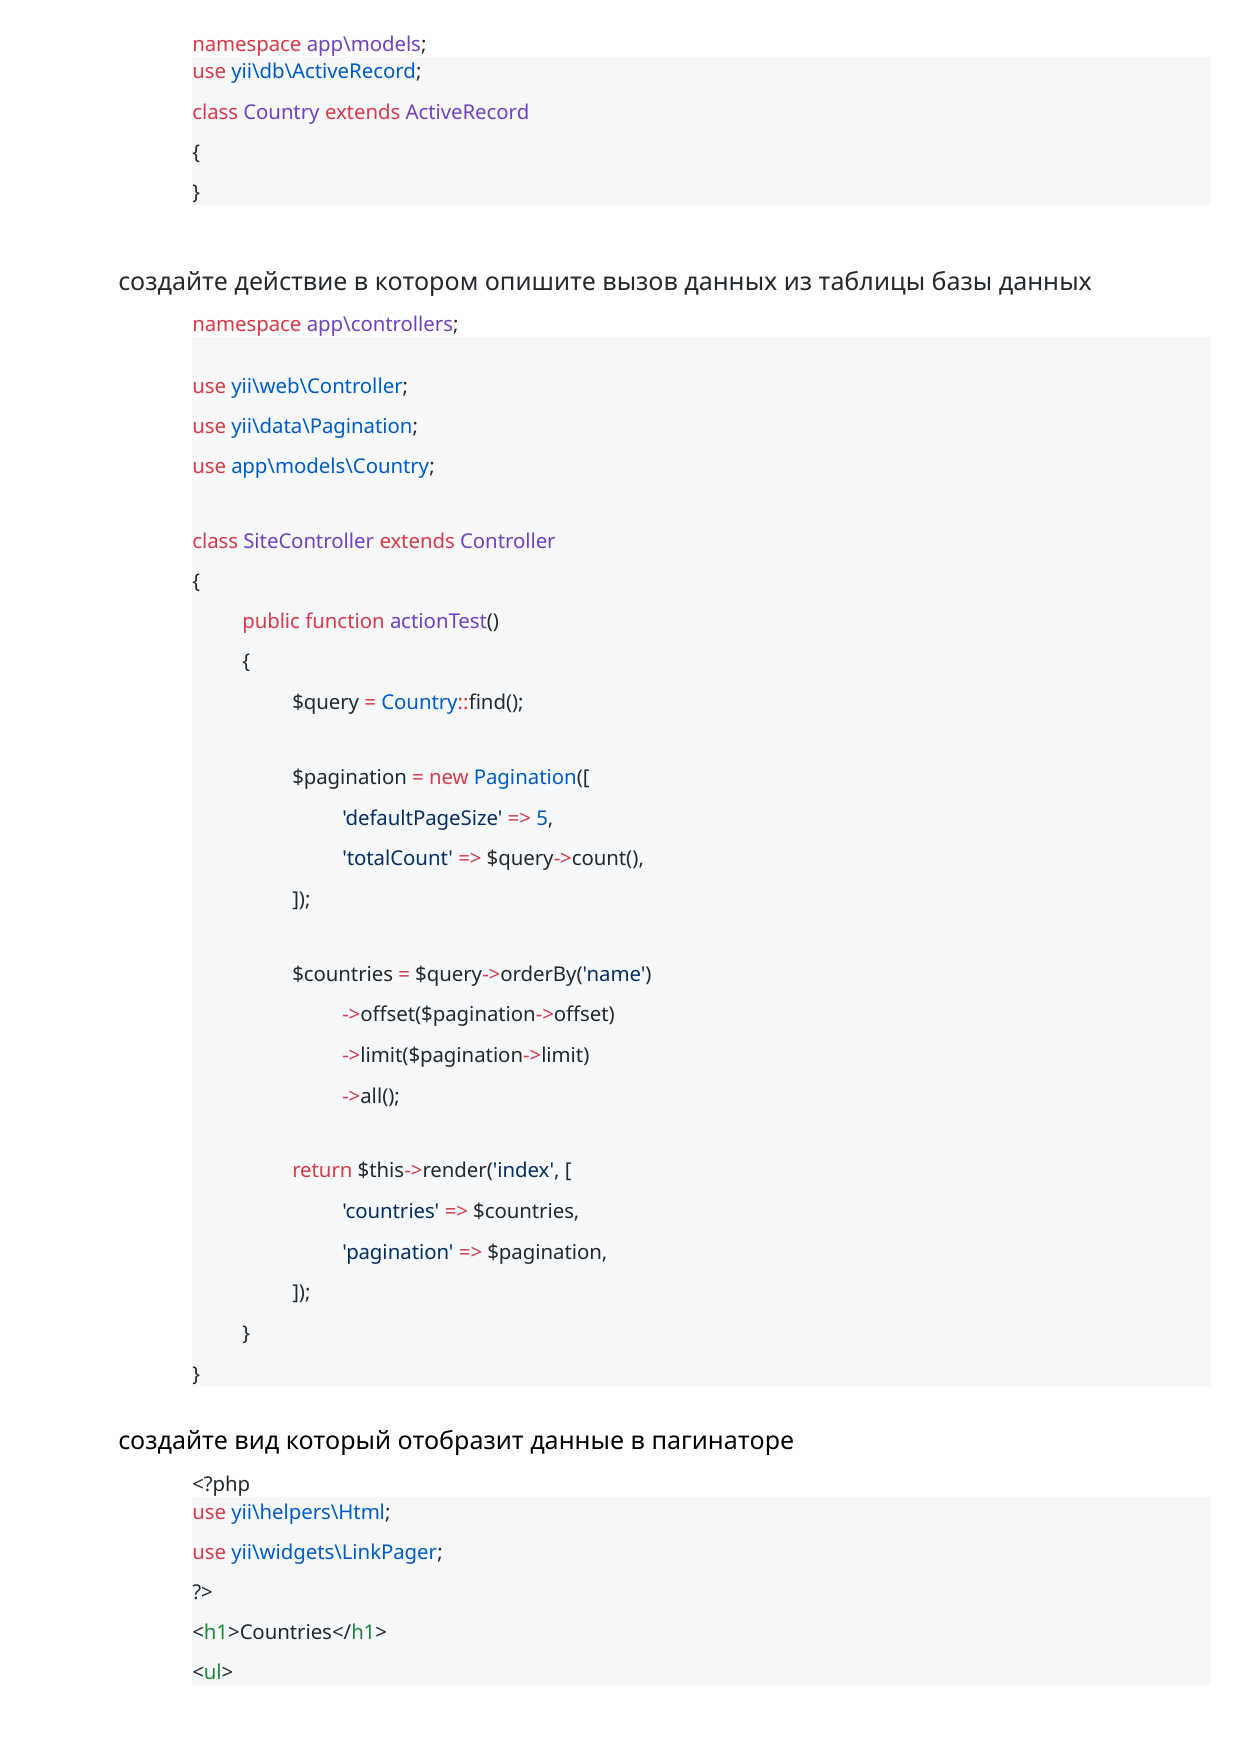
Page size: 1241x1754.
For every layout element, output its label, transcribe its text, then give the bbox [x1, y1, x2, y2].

text ->limit($pagination->limit) [192, 1041, 1211, 1069]
text <ul> [192, 1658, 1211, 1685]
text $countries = $query->orderBy('name') [192, 959, 1211, 987]
text ->offset($pagination->offset) [192, 1000, 1211, 1028]
text class SiteController extends Controller [192, 526, 1211, 554]
text создайте вид который отобразит данные в пагинаторе [118, 1423, 1211, 1457]
text ?> [192, 1577, 1211, 1605]
text $pagination = new Pagination([ [192, 763, 1211, 791]
text public function actionTest() [192, 606, 1211, 634]
text $query = Country::find(); [192, 688, 1211, 716]
text use yii\helpers\Html; [192, 1497, 1211, 1525]
text ->all(); [192, 1081, 1211, 1109]
text 'countries' => $countries, [192, 1197, 1211, 1225]
text ]); [192, 884, 1211, 912]
text use yii\db\ActiveRecord; [192, 57, 1211, 85]
text } [192, 177, 1211, 205]
text class Country extends ActiveRecord [192, 97, 1211, 125]
text <?php [192, 1469, 1211, 1497]
text use yii\widgets\LinkPager; [192, 1537, 1211, 1565]
text ]); [192, 1278, 1211, 1306]
text use yii\web\Controller; [192, 372, 1211, 399]
text { [192, 137, 1211, 165]
text создайте действие в котором опишите вызов данных из таблицы базы данных [118, 263, 1211, 297]
text use yii\data\Pagination; [192, 412, 1211, 439]
text { [192, 647, 1211, 675]
text 'defaultPageSize' => 5, [192, 803, 1211, 831]
text } [192, 1319, 1211, 1347]
text use app\models\Country; [192, 452, 1211, 479]
text namespace app\controllers; [192, 310, 1211, 337]
text namespace app\models; [192, 29, 1211, 57]
text } [192, 1359, 1211, 1387]
text return $this->render('index', [ [192, 1156, 1211, 1184]
text 'pagination' => $pagination, [192, 1237, 1211, 1265]
text <h1>Countries</h1> [192, 1618, 1211, 1645]
text 'totalCount' => $query->count(), [192, 844, 1211, 872]
text { [192, 566, 1211, 594]
